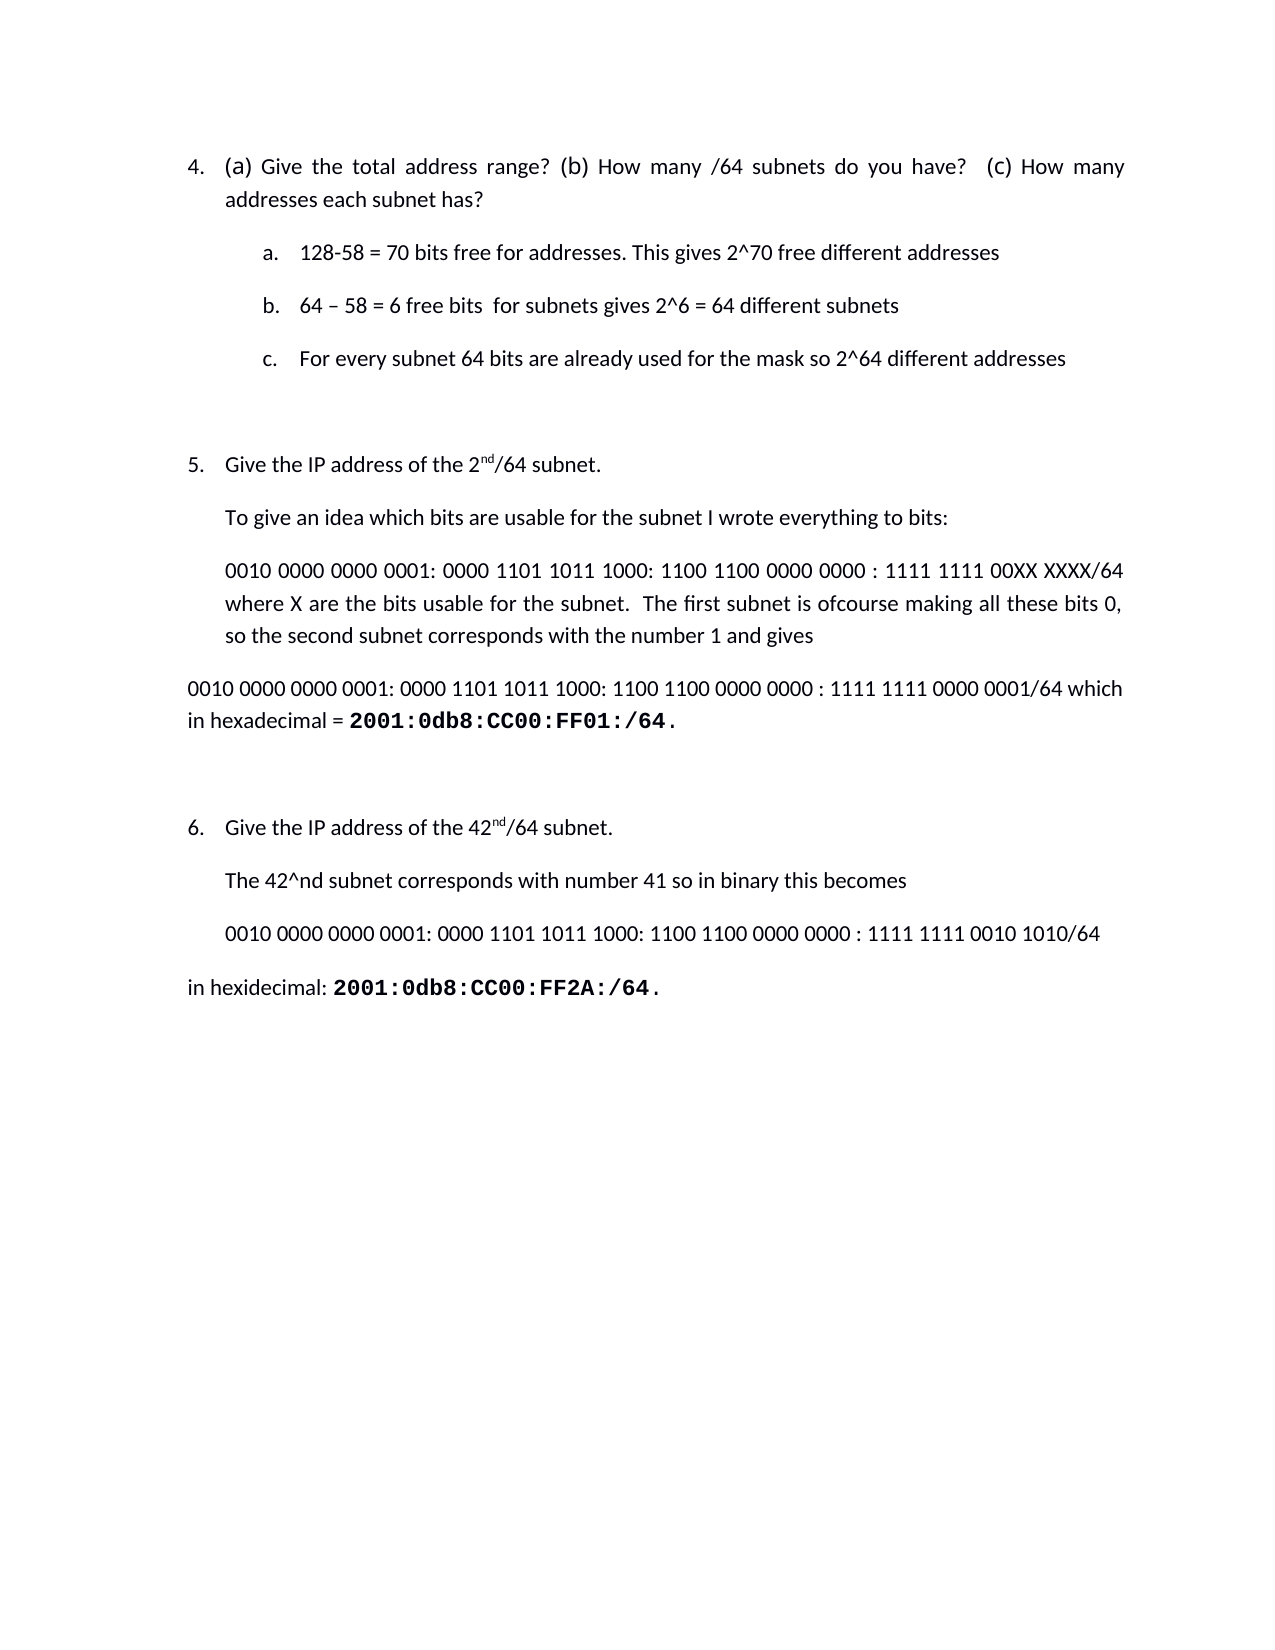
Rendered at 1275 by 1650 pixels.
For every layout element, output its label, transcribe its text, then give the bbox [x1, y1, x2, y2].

list For every subnet 64 bits are already used for the mask so 2^64 different addresses [262, 344, 1125, 372]
list The 42^nd subnet corresponds with number 41 so in binary this becomes [187, 867, 1125, 894]
list 0010 0000 0000 0001: 0000 1101 1011 1000: 1100 1100 0000 0000 : 1111 1111 00XX XXXX/64 where X are the bits usable for the subnet. The first subnet is ofcourse making all these bits 0, so the second subnet corresponds with the number 1 and gives [187, 557, 1125, 649]
list in hexidecimal: 2001:0db8:CC00:FF2A:/64. [187, 973, 1125, 1002]
list 0010 0000 0000 0001: 0000 1101 1011 1000: 1100 1100 0000 0000 : 1111 1111 0010 1010/64 [187, 919, 1125, 948]
list 128-58 = 70 bits free for addresses. This gives 2^70 free different addresses [262, 238, 1125, 266]
list Give the IP address of the 42nd/64 subnet. [187, 813, 1125, 842]
list To give an idea which bits are usable for the subnet I wrote everything to bits: [187, 503, 1125, 532]
list Give the IP address of the 2nd/64 subnet. [187, 451, 1125, 478]
list (a) Give the total address range? (b) How many /64 subnets do you have? (c) How many addresses each subnet has? [187, 150, 1125, 213]
list 0010 0000 0000 0001: 0000 1101 1011 1000: 1100 1100 0000 0000 : 1111 1111 0000 0001/64 which in hexadecimal = 2001:0db8:CC00:FF01:/64. [187, 674, 1125, 735]
list 64 – 58 = 6 free bits for subnets gives 2^6 = 64 different subnets [262, 291, 1125, 319]
